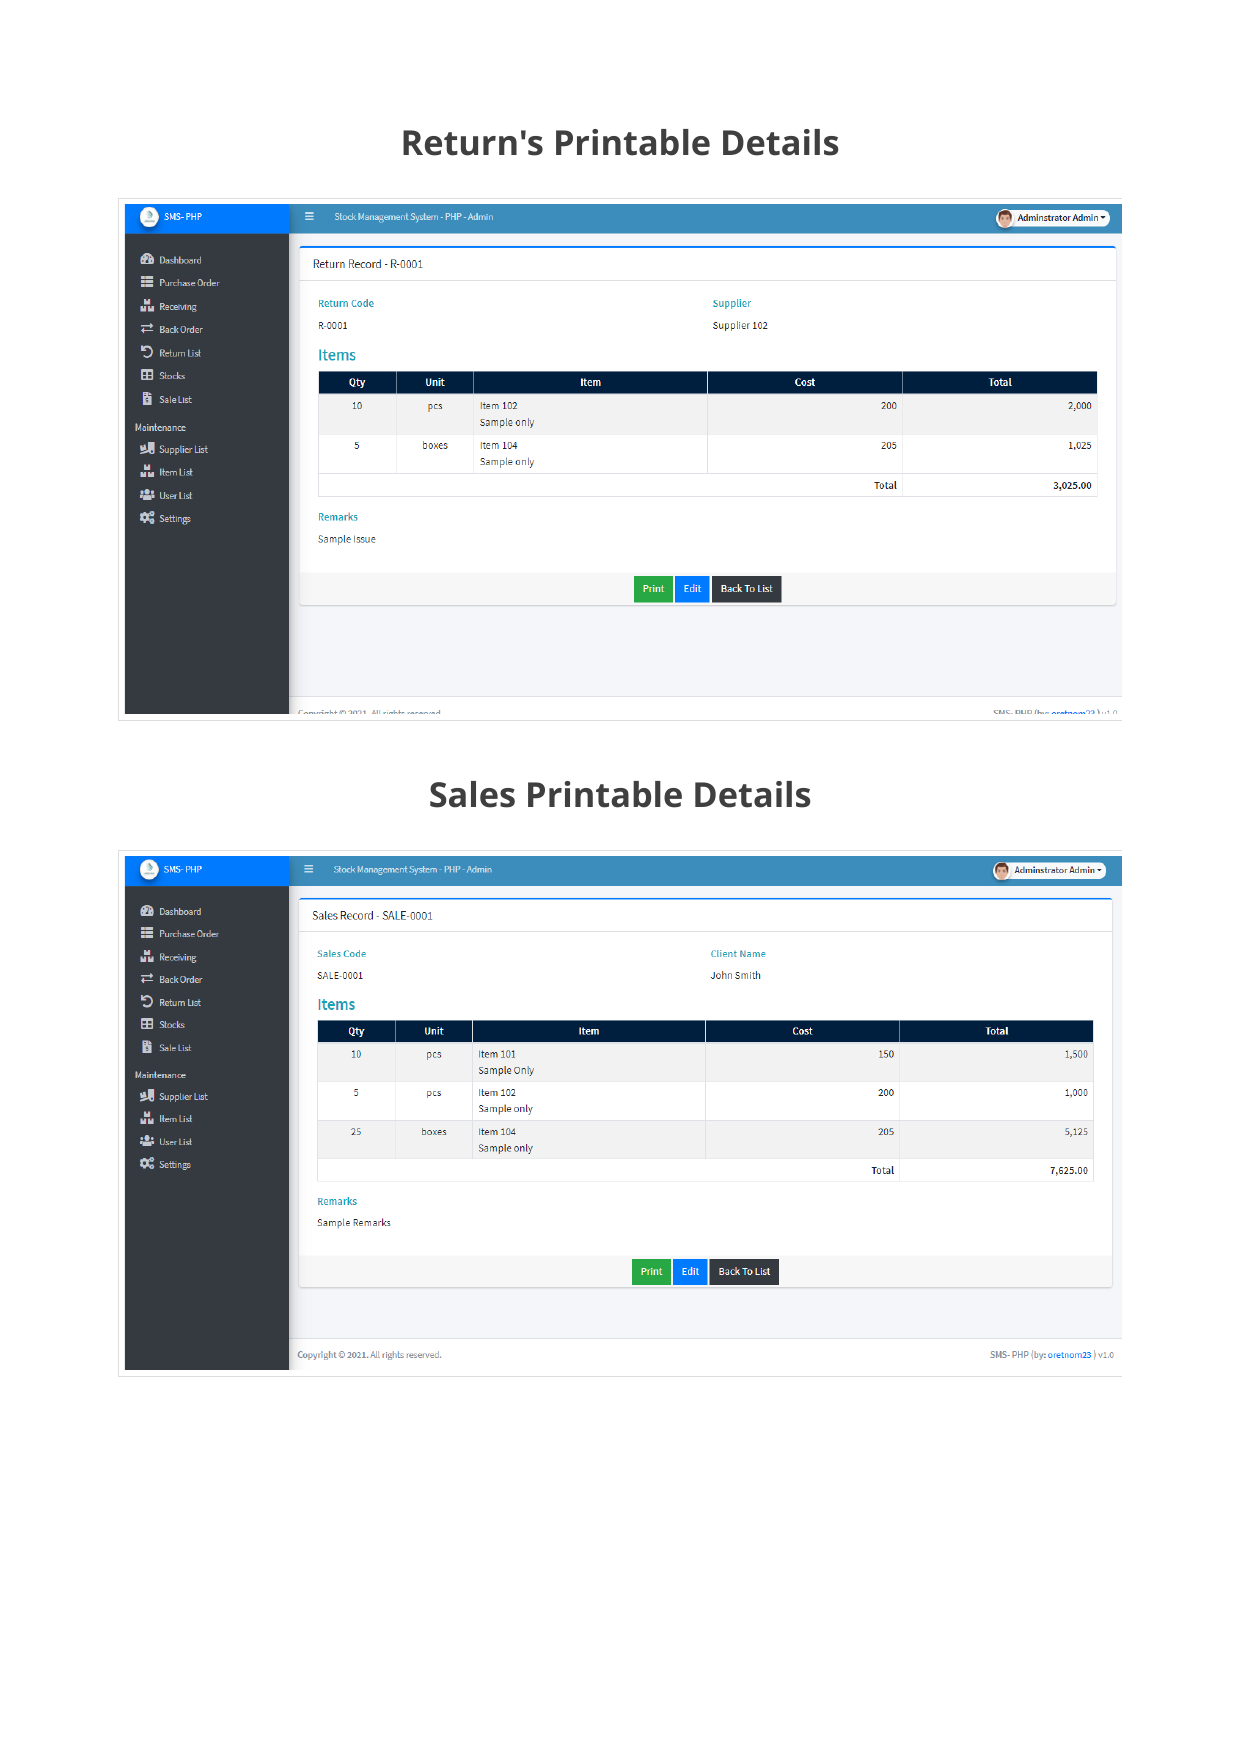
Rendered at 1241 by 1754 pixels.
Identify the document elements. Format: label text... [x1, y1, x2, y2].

subtitle Sales Printable Details [118, 771, 1122, 817]
picture [124, 856, 1122, 1370]
subtitle Return's Printable Details [118, 118, 1122, 165]
picture [124, 204, 1122, 714]
